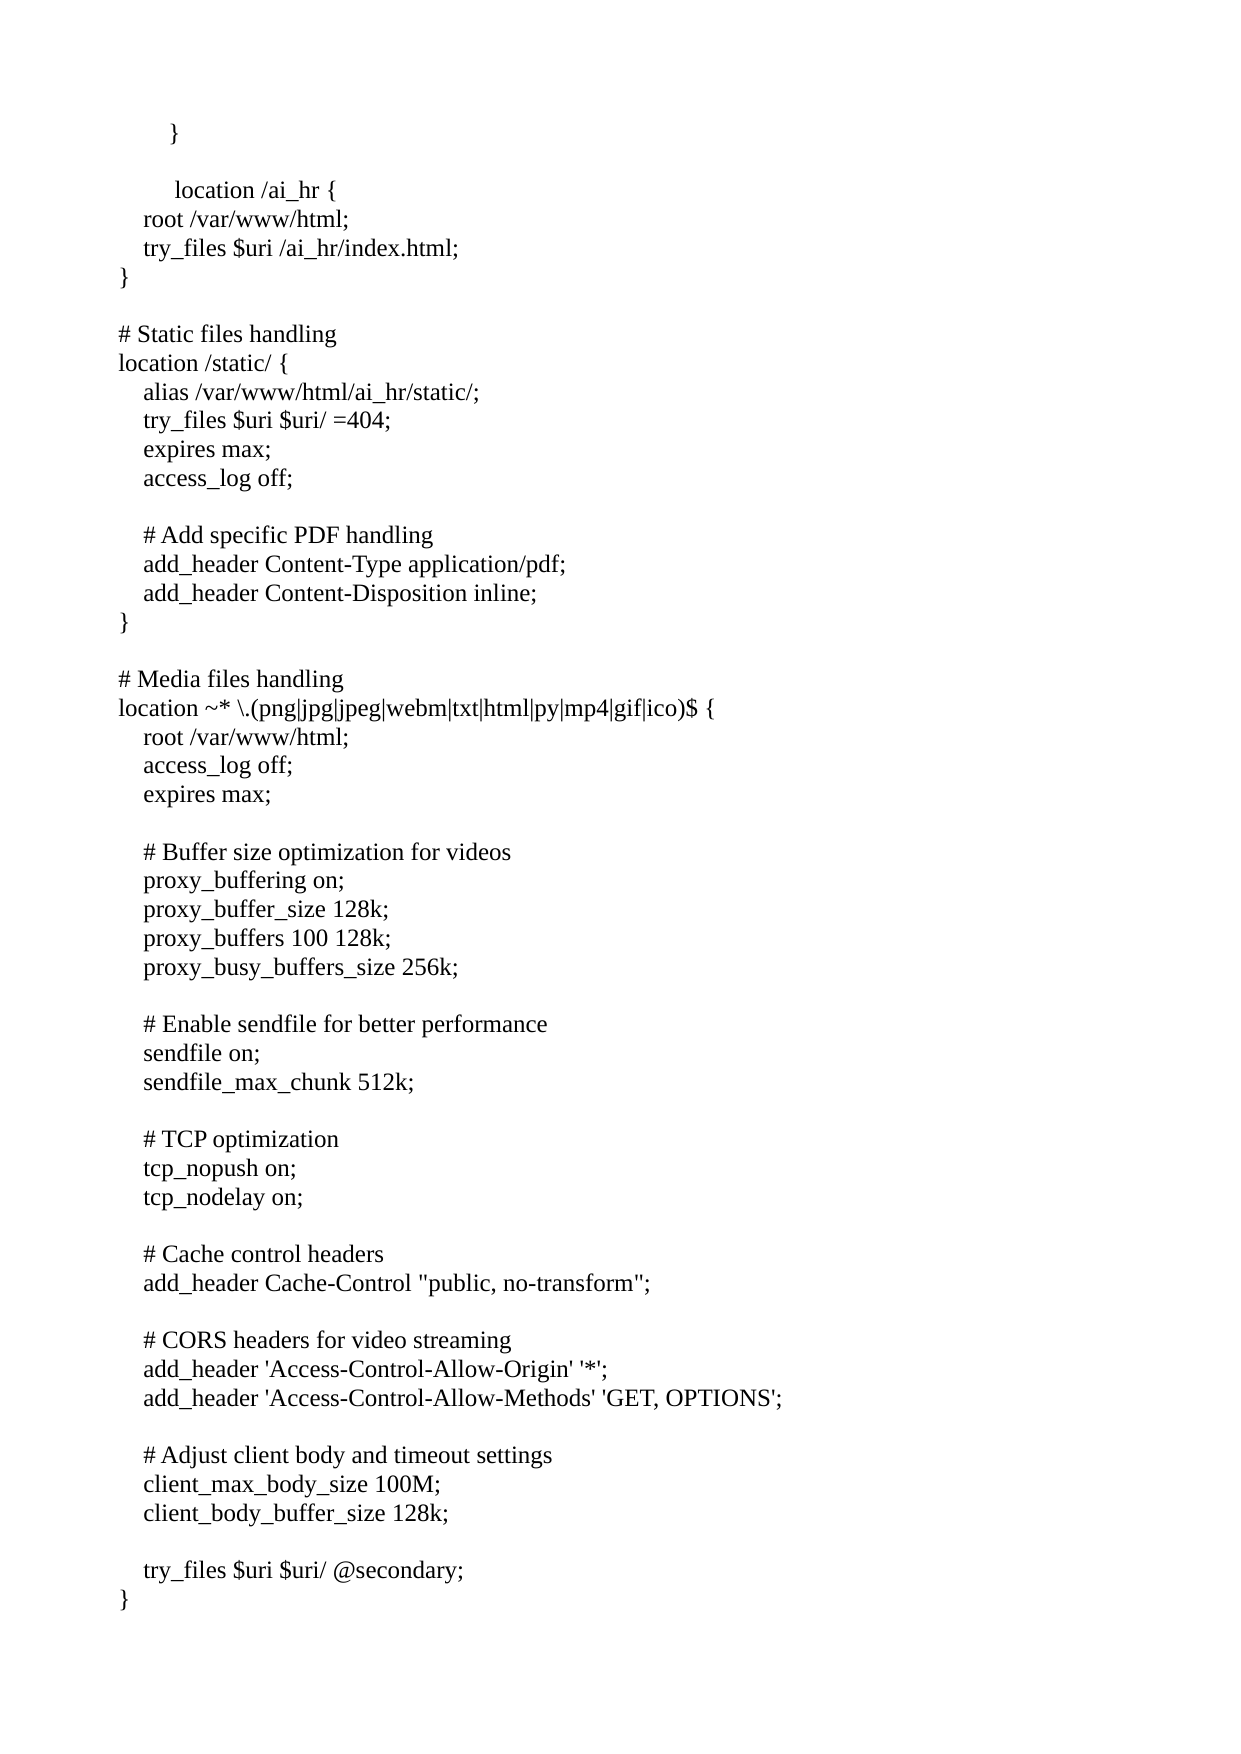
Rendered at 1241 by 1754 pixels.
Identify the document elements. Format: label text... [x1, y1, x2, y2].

text proxy_buffer_size 128k; [118, 894, 1122, 923]
text add_header Cache-Control "public, no-transform"; [118, 1268, 1122, 1297]
text # Enable sendfile for better performance [118, 1009, 1122, 1038]
text add_header Content-Disposition inline; [118, 578, 1122, 607]
text sendfile on; [118, 1038, 1122, 1067]
text expires max; [118, 434, 1122, 463]
text # CORS headers for video streaming [118, 1326, 1122, 1354]
text root /var/www/html; [118, 722, 1122, 751]
text # Adjust client body and timeout settings [118, 1441, 1122, 1469]
text access_log off; [118, 463, 1122, 492]
text add_header 'Access-Control-Allow-Methods' 'GET, OPTIONS'; [118, 1383, 1122, 1412]
text client_max_body_size 100M; [118, 1469, 1122, 1498]
text # Cache control headers [118, 1239, 1122, 1268]
text try_files $uri $uri/ @secondary; [118, 1556, 1122, 1584]
text expires max; [118, 779, 1122, 808]
text } [118, 1584, 1122, 1613]
text location /ai_hr { [118, 176, 1122, 204]
text # Media files handling [118, 664, 1122, 693]
text client_body_buffer_size 128k; [118, 1498, 1122, 1527]
text } [118, 118, 1122, 147]
text # Static files handling [118, 319, 1122, 348]
text # TCP optimization [118, 1124, 1122, 1153]
text } [118, 262, 1122, 291]
text alias /var/www/html/ai_hr/static/; [118, 377, 1122, 406]
text proxy_buffers 100 128k; [118, 923, 1122, 952]
text try_files $uri $uri/ =404; [118, 406, 1122, 434]
text tcp_nopush on; [118, 1153, 1122, 1182]
text try_files $uri /ai_hr/index.html; [118, 233, 1122, 262]
text access_log off; [118, 751, 1122, 779]
text # Buffer size optimization for videos [118, 837, 1122, 866]
text root /var/www/html; [118, 204, 1122, 233]
text add_header 'Access-Control-Allow-Origin' '*'; [118, 1354, 1122, 1383]
text proxy_busy_buffers_size 256k; [118, 952, 1122, 981]
text # Add specific PDF handling [118, 521, 1122, 549]
text location /static/ { [118, 348, 1122, 377]
text tcp_nodelay on; [118, 1182, 1122, 1211]
text proxy_buffering on; [118, 866, 1122, 894]
text } [118, 607, 1122, 636]
text location ~* \.(png|jpg|jpeg|webm|txt|html|py|mp4|gif|ico)$ { [118, 693, 1122, 722]
text sendfile_max_chunk 512k; [118, 1067, 1122, 1096]
text add_header Content-Type application/pdf; [118, 549, 1122, 578]
